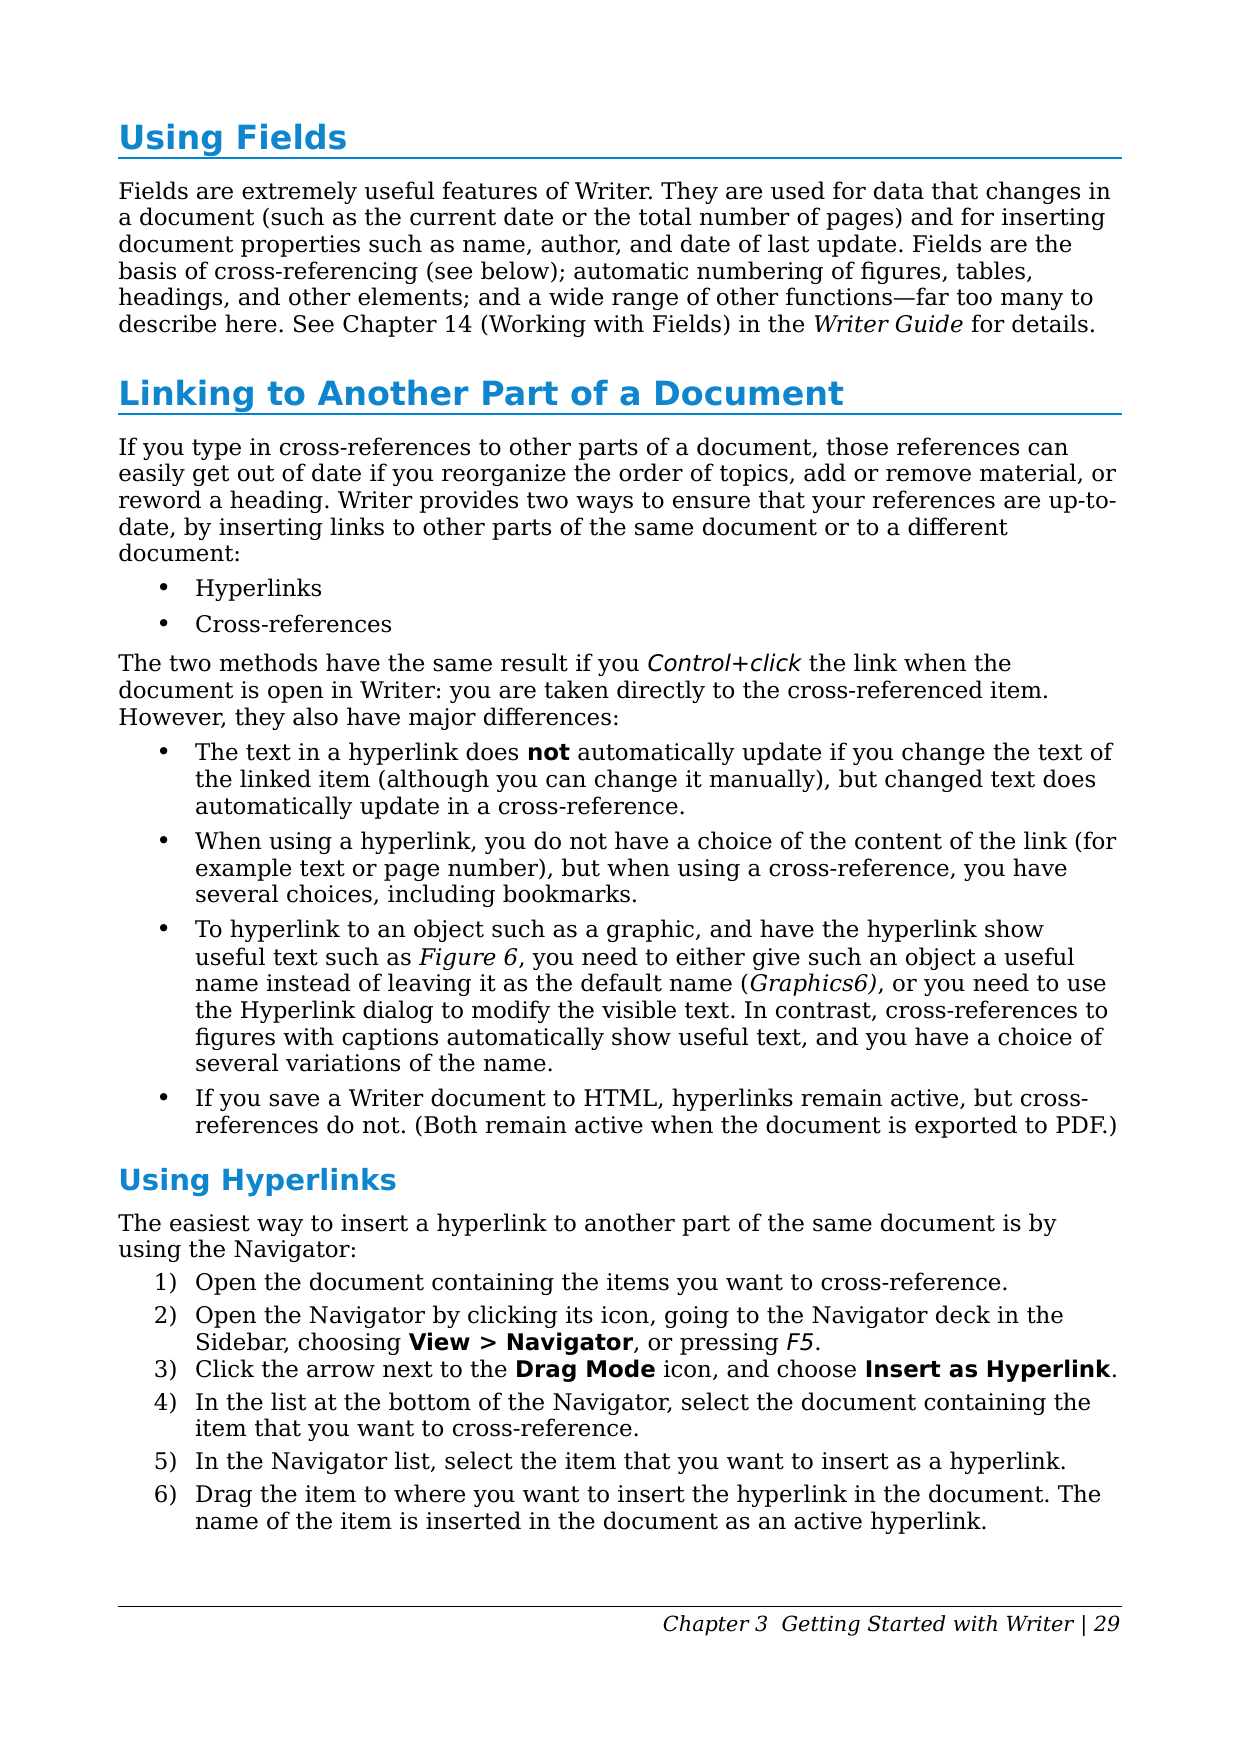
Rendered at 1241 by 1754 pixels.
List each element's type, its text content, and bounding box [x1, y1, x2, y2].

list In the Navigator list, select the item that you want to insert as a hyperlink. [177, 1448, 1122, 1475]
subtitle Using Fields [118, 118, 1122, 157]
list Open the Navigator by clicking its icon, going to the Navigator deck in the Sidebar, choosing View > Navigator, or pressing F5. [177, 1302, 1122, 1356]
subtitle Linking to Another Part of a Document [118, 374, 1122, 413]
list The two methods have the same result if you Control+click the link when the document is open in Writer: you are taken directly to the cross-referenced item. However, they also have major differences: [118, 651, 1122, 731]
list If you save a Writer document to HTML, hyperlinks remain active, but cross-references do not. (Both remain active when the document is exported to PDF.) [156, 1083, 1122, 1139]
list Open the document containing the items you want to cross-reference. [177, 1269, 1122, 1296]
list Cross-references [156, 609, 1122, 638]
text Fields are extremely useful features of Writer. They are used for data that changes in a document (such as the current date or the total number of pages) and for inserting document properties such as name, author, and date of last update. Fields are the basis of cross-referencing (see below); automatic numbering of figures, tables, headings, and other elements; and a wide range of other functions—far too many to describe here. See Chapter 14 (Working with Fields) in the Writer Guide for details. [118, 178, 1122, 338]
list In the list at the bottom of the Navigator, select the document containing the item that you want to cross-reference. [177, 1389, 1122, 1442]
list To hyperlink to an object such as a graphic, and have the hyperlink show useful text such as Figure 6, you need to either give such an object a useful name instead of leaving it as the default name (Graphics6), or you need to use the Hyperlink dialog to modify the visible text. In contrast, cross-references to figures with captions automatically show useful text, and you have a choice of several variations of the name. [156, 914, 1122, 1077]
list The text in a hyperlink does not automatically update if you change the text of the linked item (although you can change it manually), but changed text does automatically update in a cross-reference. [156, 737, 1122, 819]
subtitle Using Hyperlinks [118, 1163, 1122, 1197]
list Click the arrow next to the Drag Mode icon, and choose Insert as Hyperlink. [177, 1356, 1122, 1383]
list When using a hyperlink, you do not have a choice of the content of the link (for example text or page number), but when using a cross-reference, you have several choices, including bookmarks. [156, 826, 1122, 908]
list The easiest way to insert a hyperlink to another part of the same document is by using the Navigator: [118, 1210, 1122, 1263]
list Hyperlinks [156, 574, 1122, 603]
list Drag the item to where you want to insert the hyperlink in the document. The name of the item is inserted in the document as an active hyperlink. [177, 1481, 1122, 1535]
list If you type in cross-references to other parts of a document, those references can easily get out of date if you reorganize the order of topics, add or remove material, or reword a heading. Writer provides two ways to ensure that your references are up-to-date, by inserting links to other parts of the same document or to a different document: [118, 434, 1122, 567]
